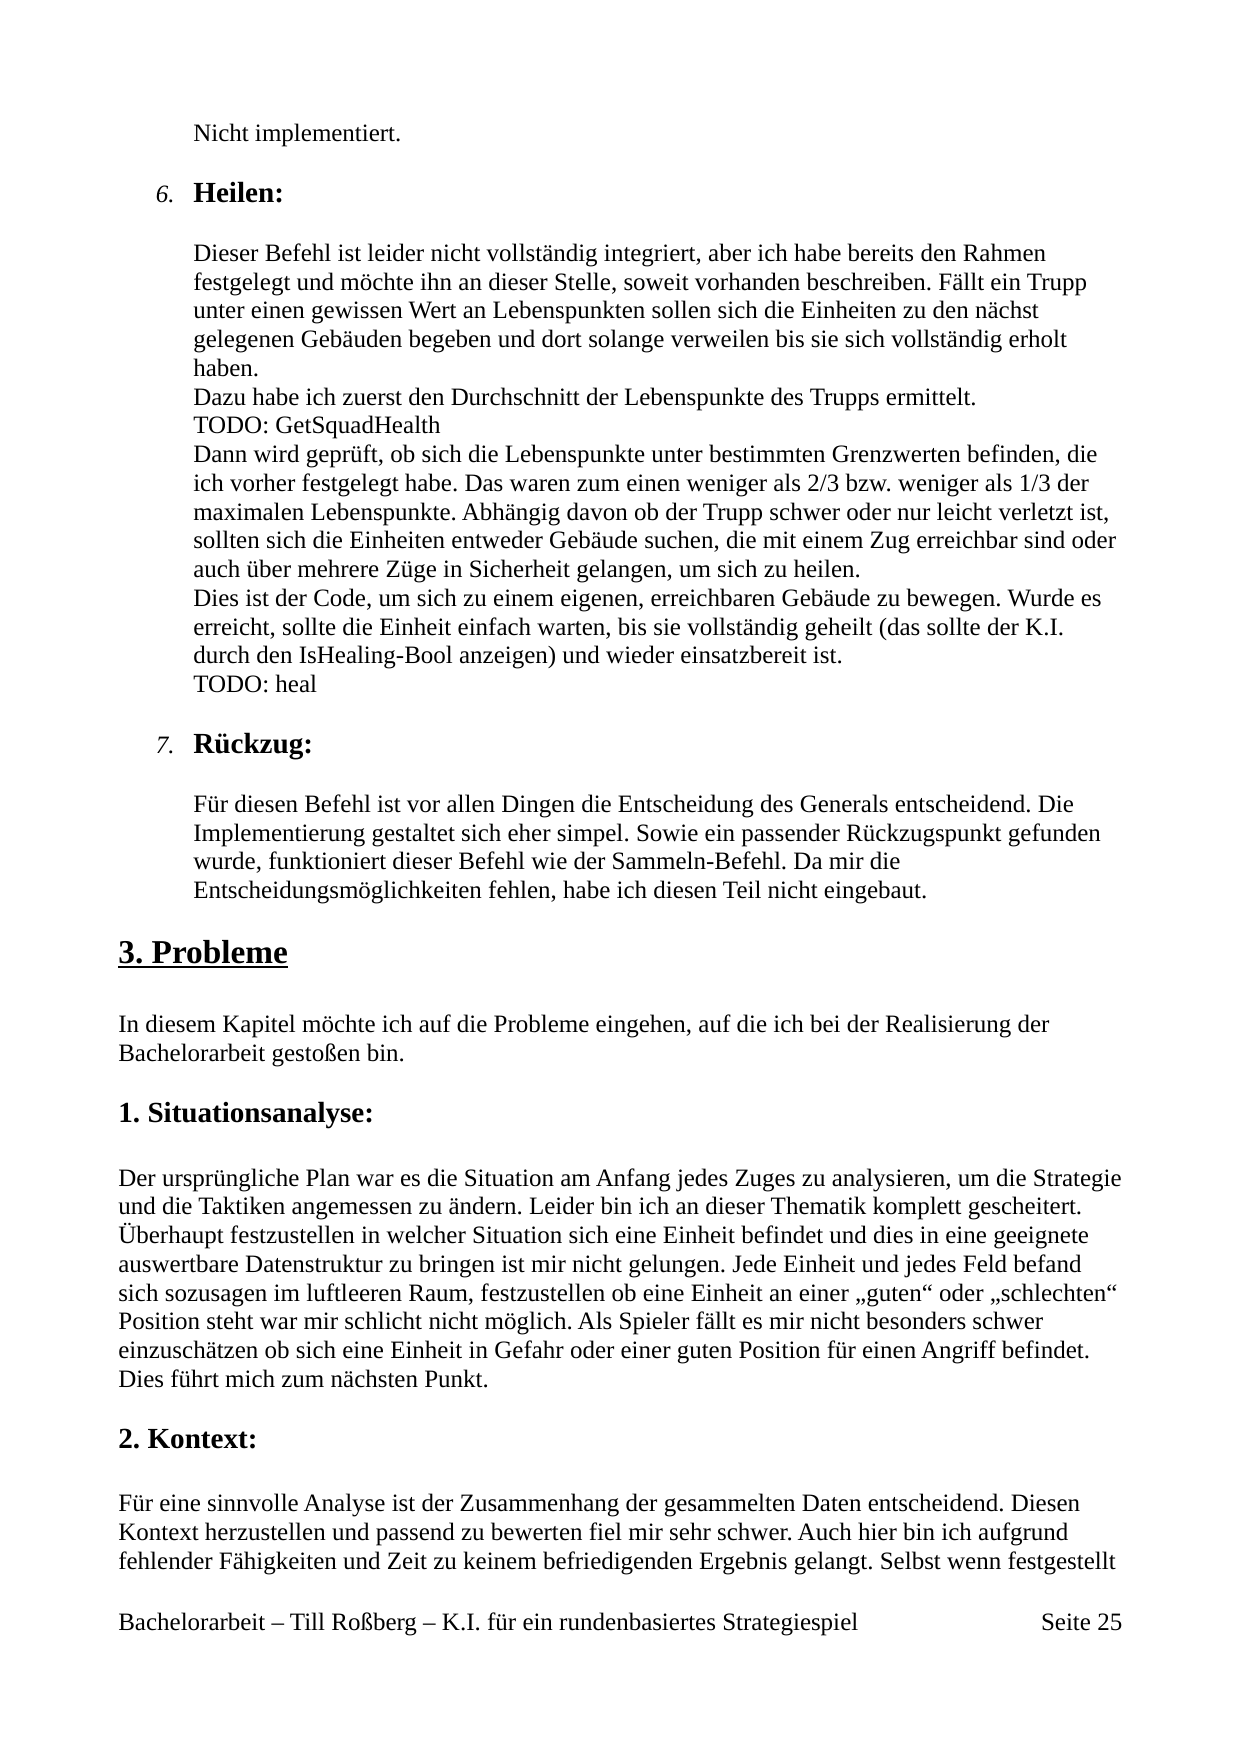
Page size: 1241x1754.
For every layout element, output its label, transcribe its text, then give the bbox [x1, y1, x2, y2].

text In diesem Kapitel möchte ich auf die Probleme eingehen, auf die ich bei der Realisierung der Bachelorarbeit gestoßen bin. [118, 1009, 1122, 1067]
text 1. Situationsanalyse: [118, 1096, 1122, 1129]
text 3. Probleme [118, 933, 1122, 971]
list Nicht implementiert. [156, 118, 1122, 176]
list Heilen: Dieser Befehl ist leider nicht vollständig integriert, aber ich habe bereits den Rahmen festgelegt und möchte ihn an dieser Stelle, soweit vorhanden beschreiben. Fällt ein Trupp unter einen gewissen Wert an Lebenspunkten sollen sich die Einheiten zu den nächst gelegenen Gebäuden begeben und dort solange verweilen bis sie sich vollständig erholt haben. Dazu habe ich zuerst den Durchschnitt der Lebenspunkte des Trupps ermittelt. TODO: GetSquadHealth Dann wird geprüft, ob sich die Lebenspunkte unter bestimmten Grenzwerten befinden, die ich vorher festgelegt habe. Das waren zum einen weniger als 2/3 bzw. weniger als 1/3 der maximalen Lebenspunkte. Abhängig davon ob der Trupp schwer oder nur leicht verletzt ist, sollten sich die Einheiten entweder Gebäude suchen, die mit einem Zug erreichbar sind oder auch über mehrere Züge in Sicherheit gelangen, um sich zu heilen. Dies ist der Code, um sich zu einem eigenen, erreichbaren Gebäude zu bewegen. Wurde es erreicht, sollte die Einheit einfach warten, bis sie vollständig geheilt (das sollte der K.I. durch den IsHealing-Bool anzeigen) und wieder einsatzbereit ist. TODO: heal [156, 176, 1122, 727]
list Rückzug: Für diesen Befehl ist vor allen Dingen die Entscheidung des Generals entscheidend. Die Implementierung gestaltet sich eher simpel. Sowie ein passender Rückzugspunkt gefunden wurde, funktioniert dieser Befehl wie der Sammeln-Befehl. Da mir die Entscheidungsmöglichkeiten fehlen, habe ich diesen Teil nicht eingebaut. [156, 727, 1122, 904]
text 2. Kontext: [118, 1421, 1122, 1455]
text Der ursprüngliche Plan war es die Situation am Anfang jedes Zuges zu analysieren, um die Strategie und die Taktiken angemessen zu ändern. Leider bin ich an dieser Thematik komplett gescheitert. Überhaupt festzustellen in welcher Situation sich eine Einheit befindet und dies in eine geeignete auswertbare Datenstruktur zu bringen ist mir nicht gelungen. Jede Einheit und jedes Feld befand sich sozusagen im luftleeren Raum, festzustellen ob eine Einheit an einer „guten“ oder „schlechten“ Position steht war mir schlicht nicht möglich. Als Spieler fällt es mir nicht besonders schwer einzuschätzen ob sich eine Einheit in Gefahr oder einer guten Position für einen Angriff befindet. Dies führt mich zum nächsten Punkt. [118, 1163, 1122, 1393]
text Für eine sinnvolle Analyse ist der Zusammenhang der gesammelten Daten entscheidend. Diesen Kontext herzustellen und passend zu bewerten fiel mir sehr schwer. Auch hier bin ich aufgrund fehlender Fähigkeiten und Zeit zu keinem befriedigenden Ergebnis gelangt. Selbst wenn festgestellt [118, 1488, 1122, 1575]
